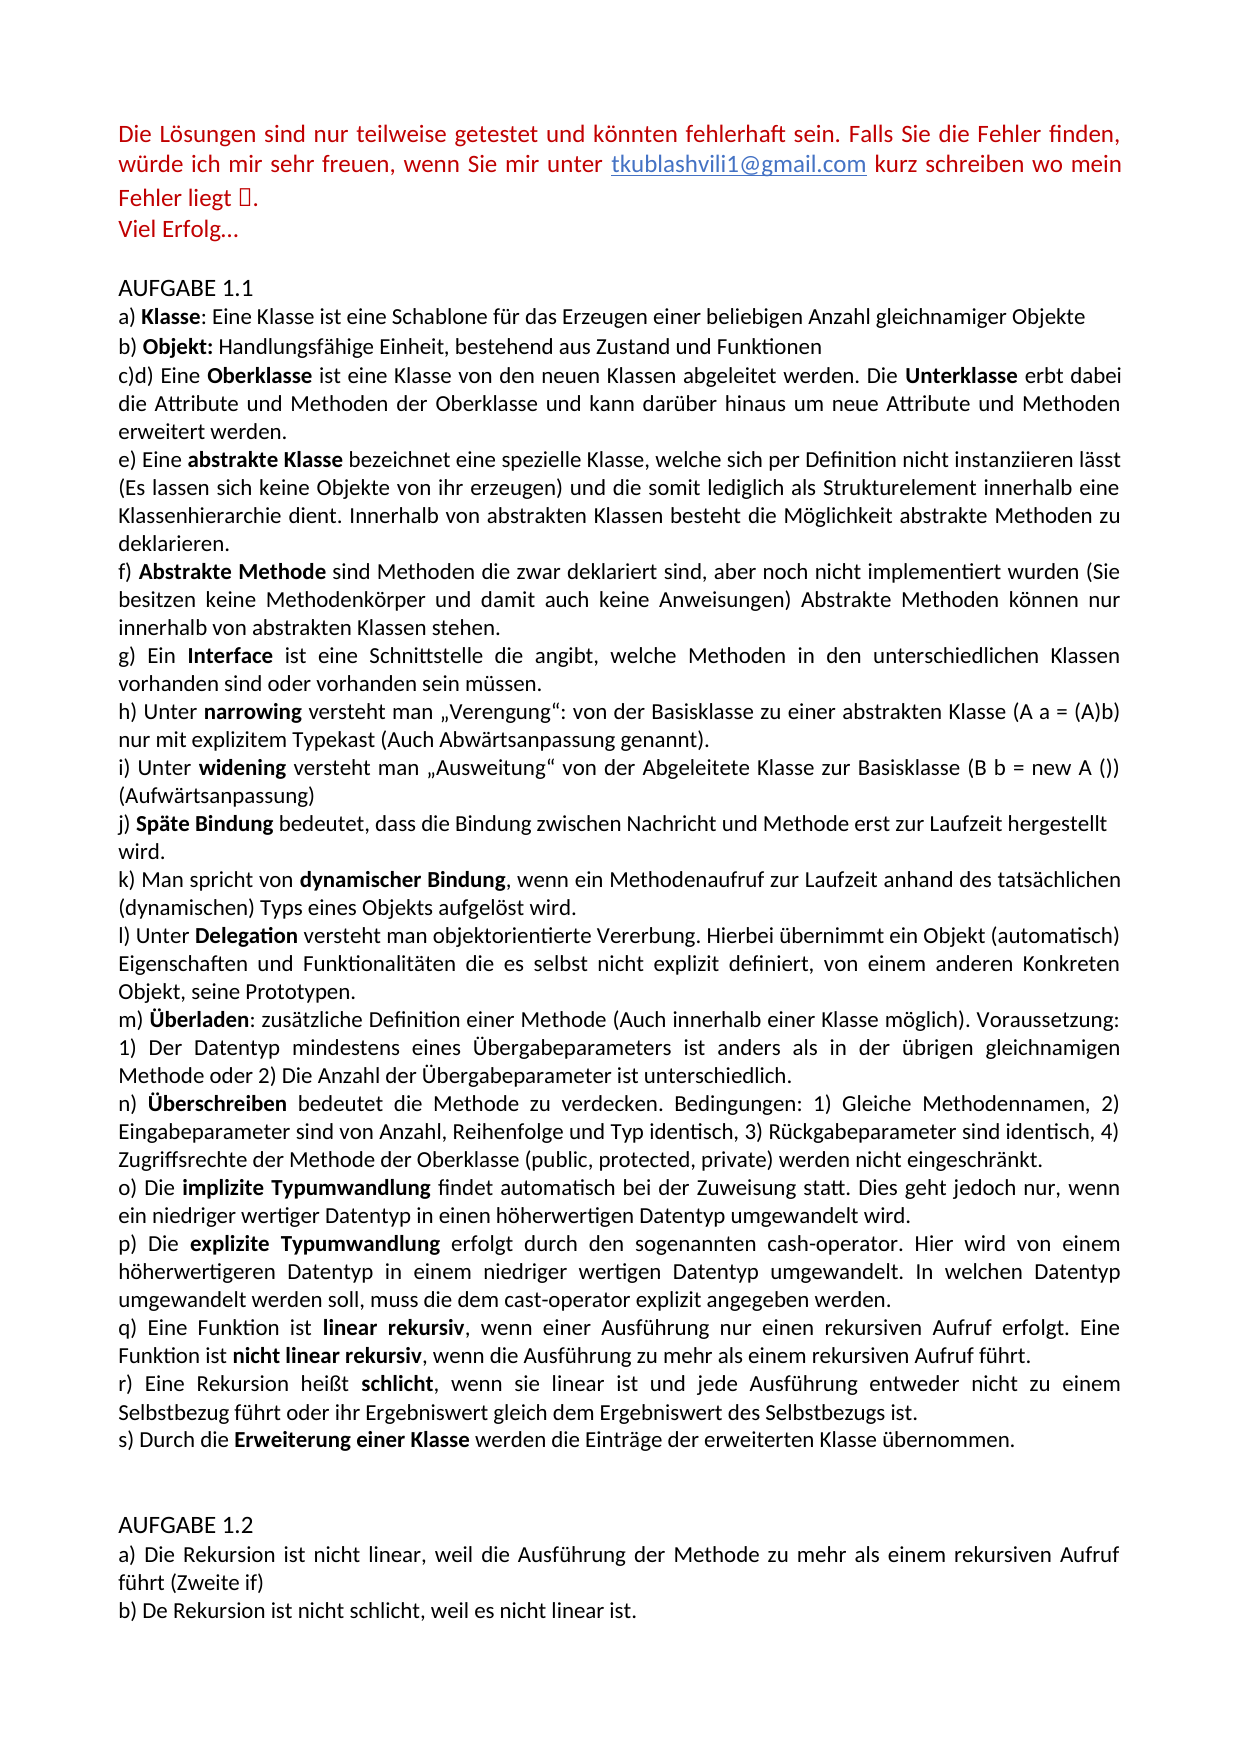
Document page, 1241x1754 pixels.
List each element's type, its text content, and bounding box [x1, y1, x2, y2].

text g) Ein Interface ist eine Schnittstelle die angibt, welche Methoden in den unterschiedlichen Klassen vorhanden sind oder vorhanden sein müssen. [118, 641, 1122, 697]
text wird. [118, 837, 1122, 865]
text AUFGABE 1.1 [118, 272, 1122, 302]
text s) Durch die Erweiterung einer Klasse werden die Einträge der erweiterten Klasse übernommen. [118, 1426, 1122, 1454]
text a) Klasse: Eine Klasse ist eine Schablone für das Erzeugen einer beliebigen Anzahl gleichnamiger Objekte [118, 302, 1122, 330]
text b) De Rekursion ist nicht schlicht, weil es nicht linear ist. [118, 1596, 1122, 1624]
text c)d) Eine Oberklasse ist eine Klasse von den neuen Klassen abgeleitet werden. Die Unterklasse erbt dabei die Attribute und Methoden der Oberklasse und kann darüber hinaus um neue Attribute und Methoden erweitert werden. [118, 361, 1122, 445]
text m) Überladen: zusätzliche Definition einer Methode (Auch innerhalb einer Klasse möglich). Voraussetzung: 1) Der Datentyp mindestens eines Übergabeparameters ist anders als in der übrigen gleichnamigen Methode oder 2) Die Anzahl der Übergabeparameter ist unterschiedlich. [118, 1005, 1122, 1089]
text f) Abstrakte Methode sind Methoden die zwar deklariert sind, aber noch nicht implementiert wurden (Sie besitzen keine Methodenkörper und damit auch keine Anweisungen) Abstrakte Methoden können nur innerhalb von abstrakten Klassen stehen. [118, 557, 1122, 641]
text Die Lösungen sind nur teilweise getestet und könnten fehlerhaft sein. Falls Sie die Fehler finden, würde ich mir sehr freuen, wenn Sie mir unter tkublashvili1@gmail.com kurz schreiben wo mein Fehler liegt . [118, 118, 1122, 213]
text b) Objekt: Handlungsfähige Einheit, bestehend aus Zustand und Funktionen [118, 330, 1122, 361]
text AUFGABE 1.2 [118, 1510, 1122, 1540]
text Viel Erfolg… [118, 213, 1122, 244]
text i) Unter widening versteht man „Ausweitung“ von der Abgeleitete Klasse zur Basisklasse (B b = new A ()) (Aufwärtsanpassung) [118, 753, 1122, 809]
text p) Die explizite Typumwandlung erfolgt durch den sogenannten cash-operator. Hier wird von einem höherwertigeren Datentyp in einem niedriger wertigen Datentyp umgewandelt. In welchen Datentyp umgewandelt werden soll, muss die dem cast-operator explizit angegeben werden. [118, 1229, 1122, 1313]
text j) Späte Bindung bedeutet, dass die Bindung zwischen Nachricht und Methode erst zur Laufzeit hergestellt [118, 809, 1122, 837]
text e) Eine abstrakte Klasse bezeichnet eine spezielle Klasse, welche sich per Definition nicht instanziieren lässt (Es lassen sich keine Objekte von ihr erzeugen) und die somit lediglich als Strukturelement innerhalb eine Klassenhierarchie dient. Innerhalb von abstrakten Klassen besteht die Möglichkeit abstrakte Methoden zu deklarieren. [118, 445, 1122, 557]
text o) Die implizite Typumwandlung findet automatisch bei der Zuweisung statt. Dies geht jedoch nur, wenn ein niedriger wertiger Datentyp in einen höherwertigen Datentyp umgewandelt wird. [118, 1173, 1122, 1229]
text l) Unter Delegation versteht man objektorientierte Vererbung. Hierbei übernimmt ein Objekt (automatisch) Eigenschaften und Funktionalitäten die es selbst nicht explizit definiert, von einem anderen Konkreten Objekt, seine Prototypen. [118, 921, 1122, 1005]
text q) Eine Funktion ist linear rekursiv, wenn einer Ausführung nur einen rekursiven Aufruf erfolgt. Eine Funktion ist nicht linear rekursiv, wenn die Ausführung zu mehr als einem rekursiven Aufruf führt. [118, 1313, 1122, 1369]
text n) Überschreiben bedeutet die Methode zu verdecken. Bedingungen: 1) Gleiche Methodennamen, 2) Eingabeparameter sind von Anzahl, Reihenfolge und Typ identisch, 3) Rückgabeparameter sind identisch, 4) Zugriffsrechte der Methode der Oberklasse (public, protected, private) werden nicht eingeschränkt. [118, 1089, 1122, 1173]
text k) Man spricht von dynamischer Bindung, wenn ein Methodenaufruf zur Laufzeit anhand des tatsächlichen (dynamischen) Typs eines Objekts aufgelöst wird. [118, 865, 1122, 921]
text a) Die Rekursion ist nicht linear, weil die Ausführung der Methode zu mehr als einem rekursiven Aufruf führt (Zweite if) [118, 1540, 1122, 1596]
text r) Eine Rekursion heißt schlicht, wenn sie linear ist und jede Ausführung entweder nicht zu einem Selbstbezug führt oder ihr Ergebniswert gleich dem Ergebniswert des Selbstbezugs ist. [118, 1369, 1122, 1426]
text h) Unter narrowing versteht man „Verengung“: von der Basisklasse zu einer abstrakten Klasse (A a = (A)b) nur mit explizitem Typekast (Auch Abwärtsanpassung genannt). [118, 697, 1122, 753]
